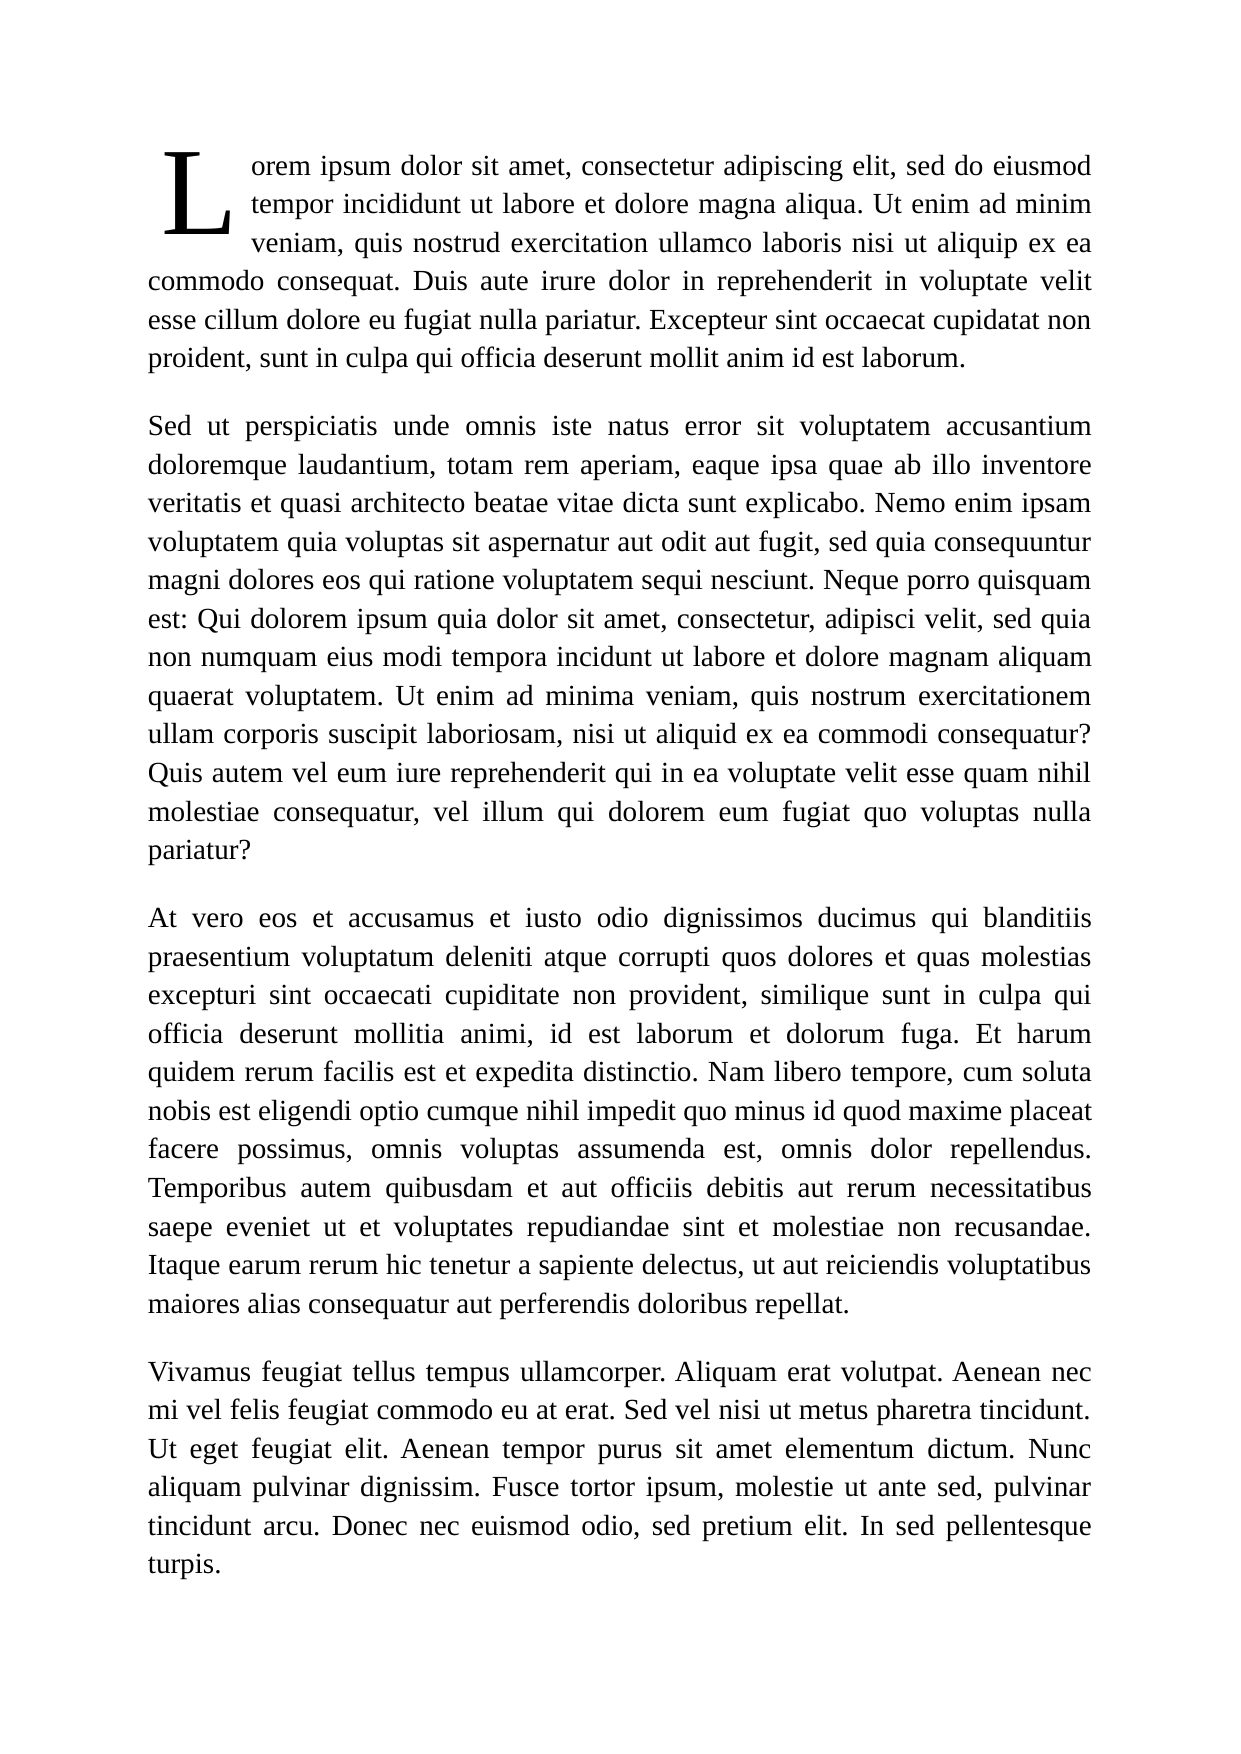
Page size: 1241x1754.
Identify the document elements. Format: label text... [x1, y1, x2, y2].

text orem ipsum dolor sit amet, consectetur adipiscing elit, sed do eiusmod tempor incididunt ut labore et dolore magna aliqua. Ut enim ad minim veniam, quis nostrud exercitation ullamco laboris nisi ut aliquip ex ea commodo consequat. Duis aute irure dolor in reprehenderit in voluptate velit esse cillum dolore eu fugiat nulla pariatur. Excepteur sint occaecat cupidatat non proident, sunt in culpa qui officia deserunt mollit anim id est laborum. [148, 148, 1093, 374]
text Vivamus feugiat tellus tempus ullamcorper. Aliquam erat volutpat. Aenean nec mi vel felis feugiat commodo eu at erat. Sed vel nisi ut metus pharetra tincidunt. Ut eget feugiat elit. Aenean tempor purus sit amet elementum dictum. Nunc aliquam pulvinar dignissim. Fusce tortor ipsum, molestie ut ante sed, pulvinar tincidunt arcu. Donec nec euismod odio, sed pretium elit. In sed pellentesque turpis. [148, 1354, 1093, 1580]
text At vero eos et accusamus et iusto odio dignissimos ducimus qui blanditiis praesentium voluptatum deleniti atque corrupti quos dolores et quas molestias excepturi sint occaecati cupiditate non provident, similique sunt in culpa qui officia deserunt mollitia animi, id est laborum et dolorum fuga. Et harum quidem rerum facilis est et expedita distinctio. Nam libero tempore, cum soluta nobis est eligendi optio cumque nihil impedit quo minus id quod maxime placeat facere possimus, omnis voluptas assumenda est, omnis dolor repellendus. Temporibus autem quibusdam et aut officiis debitis aut rerum necessitatibus saepe eveniet ut et voluptates repudiandae sint et molestiae non recusandae. Itaque earum rerum hic tenetur a sapiente delectus, ut aut reiciendis voluptatibus maiores alias consequatur aut perferendis doloribus repellat. [148, 900, 1093, 1319]
text Sed ut perspiciatis unde omnis iste natus error sit voluptatem accusantium doloremque laudantium, totam rem aperiam, eaque ipsa quae ab illo inventore veritatis et quasi architecto beatae vitae dicta sunt explicabo. Nemo enim ipsam voluptatem quia voluptas sit aspernatur aut odit aut fugit, sed quia consequuntur magni dolores eos qui ratione voluptatem sequi nesciunt. Neque porro quisquam est: Qui dolorem ipsum quia dolor sit amet, consectetur, adipisci velit, sed quia non numquam eius modi tempora incidunt ut labore et dolore magnam aliquam quaerat voluptatem. Ut enim ad minima veniam, quis nostrum exercitationem ullam corporis suscipit laboriosam, nisi ut aliquid ex ea commodi consequatur? Quis autem vel eum iure reprehenderit qui in ea voluptate velit esse quam nihil molestiae consequatur, vel illum qui dolorem eum fugiat quo voluptas nulla pariatur? [148, 408, 1093, 866]
